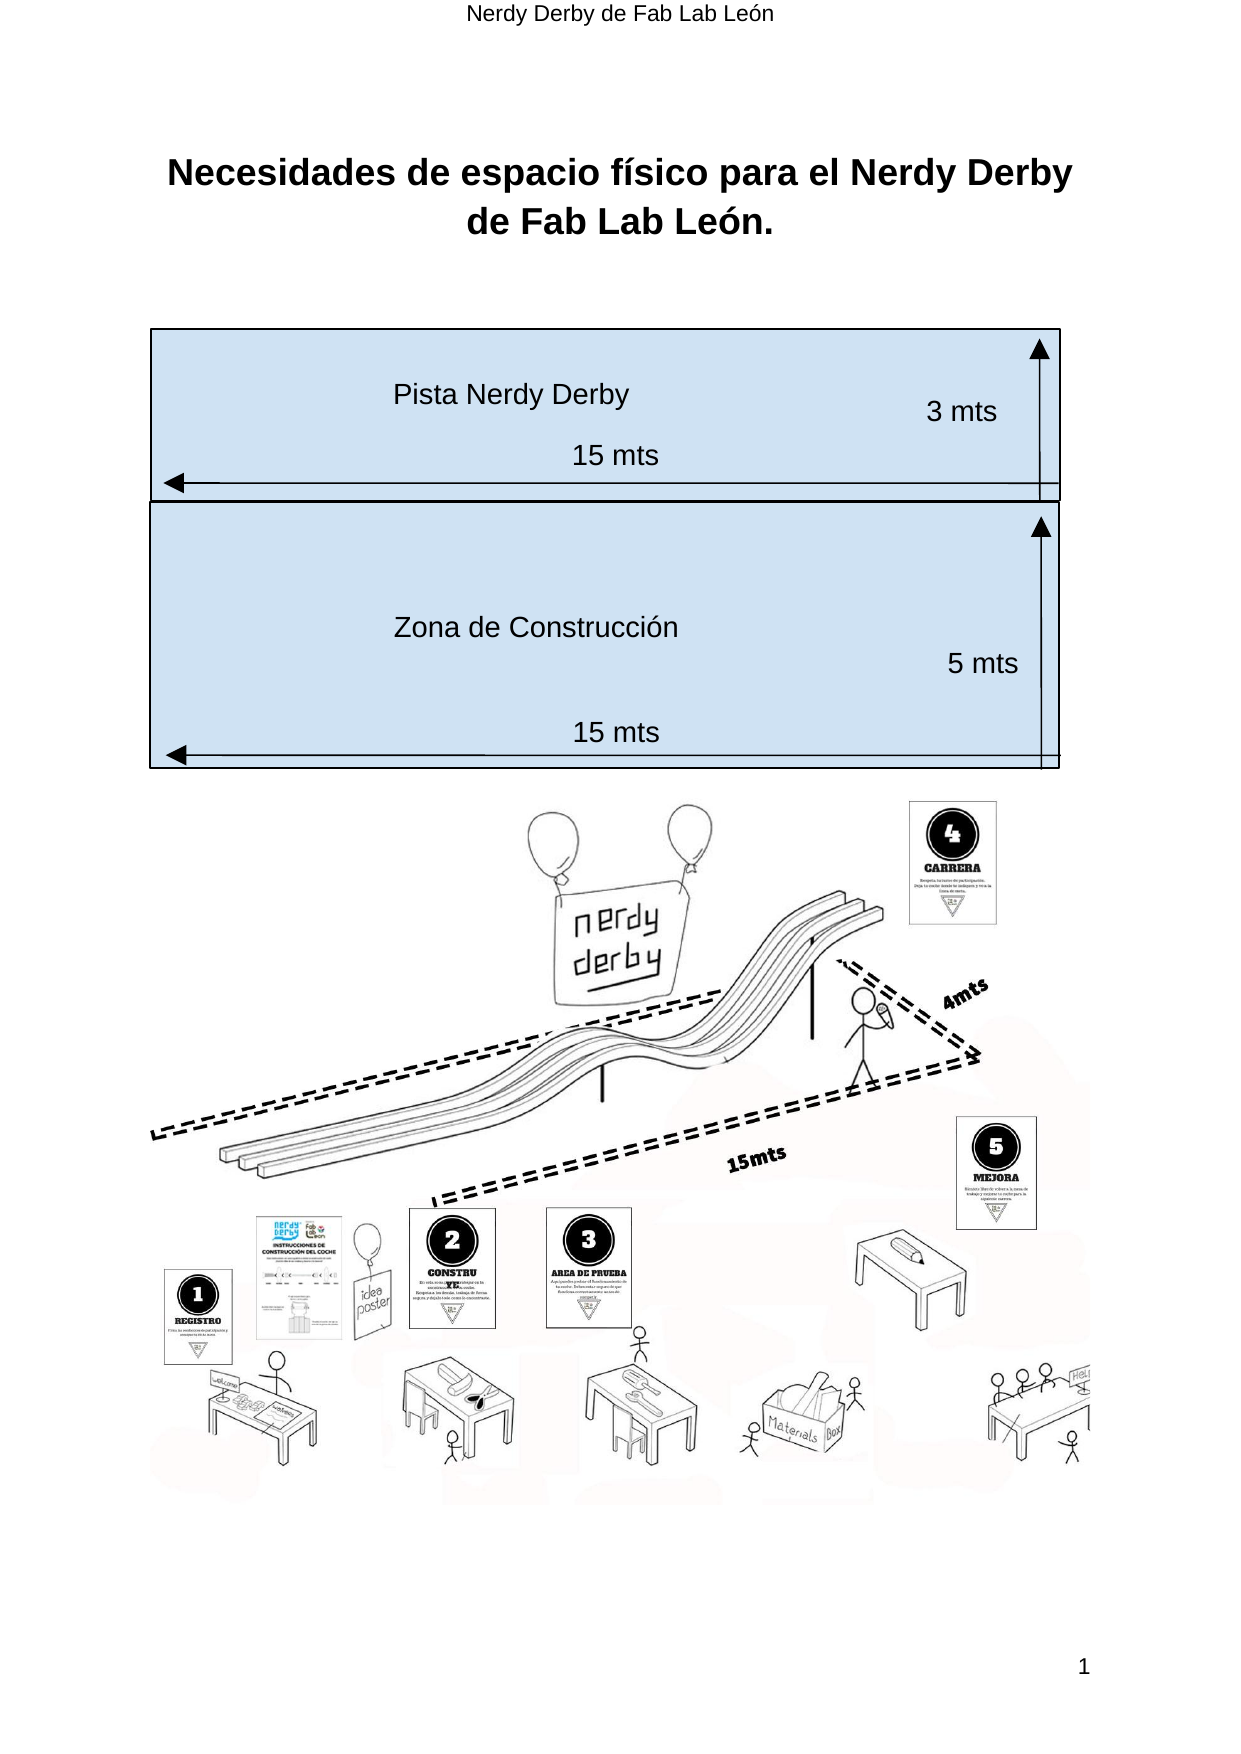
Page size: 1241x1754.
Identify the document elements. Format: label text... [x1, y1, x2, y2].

text Necesidades de espacio físico para el Nerdy Derby de Fab Lab León. [150, 150, 1090, 243]
picture [150, 773, 1091, 1505]
